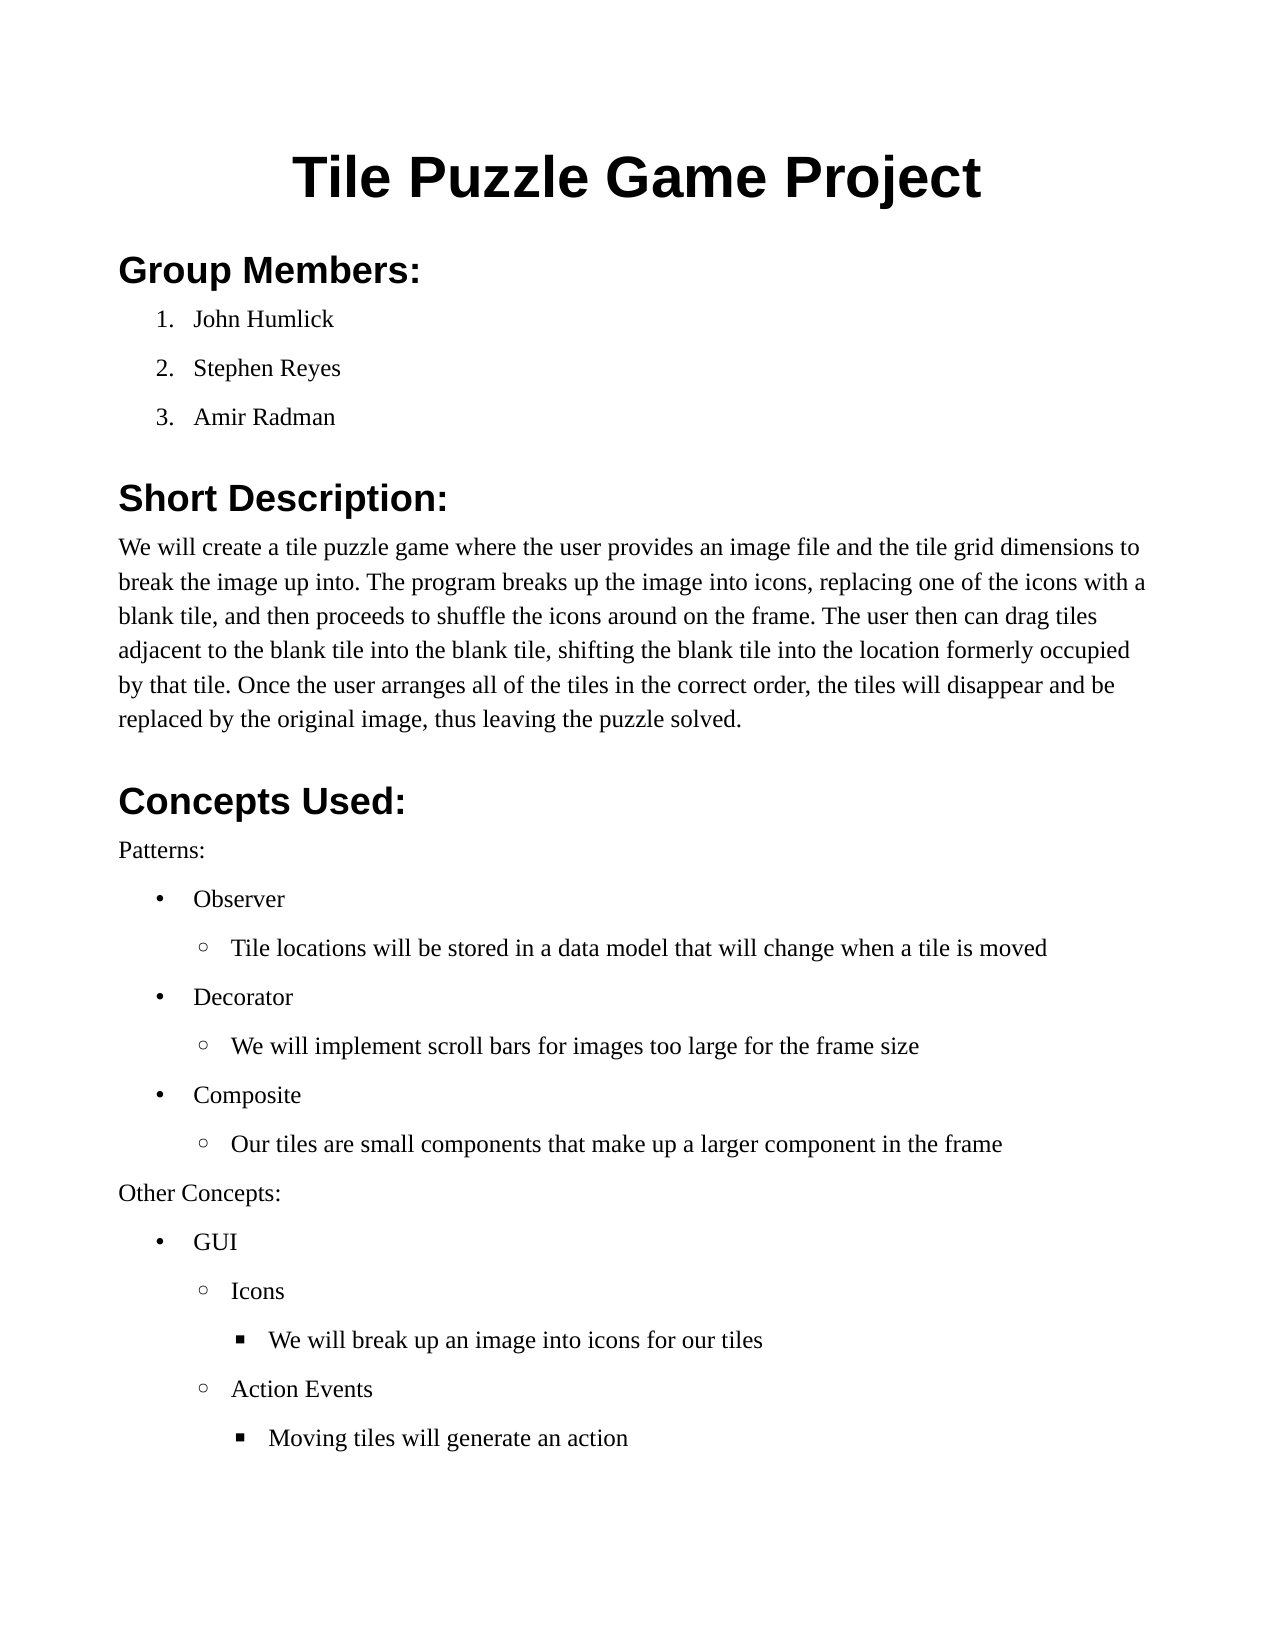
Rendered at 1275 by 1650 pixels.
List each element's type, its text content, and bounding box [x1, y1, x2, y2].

text We will create a tile puzzle game where the user provides an image file and the tile grid dimensions to break the image up into. The program breaks up the image into icons, replacing one of the icons with a blank tile, and then proceeds to shuffle the icons around on the frame. The user then can drag tiles adjacent to the blank tile into the blank tile, shifting the blank tile into the location formerly occupied by that tile. Once the user arranges all of the tiles in the correct order, the tiles will disappear and be replaced by the original image, thus leaving the puzzle solved. [118, 532, 1157, 733]
list Amir Radman [156, 402, 1157, 431]
list Moving tiles will generate an action [231, 1423, 1157, 1452]
list Observer [156, 884, 1157, 913]
list Composite [156, 1080, 1157, 1109]
text Other Concepts: [118, 1178, 1157, 1207]
text Patterns: [118, 835, 1157, 863]
list Tile locations will be stored in a data model that will change when a tile is moved [193, 933, 1157, 962]
title Tile Puzzle Game Project [118, 143, 1157, 210]
list Decorator [156, 982, 1157, 1011]
list Our tiles are small components that make up a larger component in the frame [193, 1129, 1157, 1158]
list Stephen Reyes [156, 353, 1157, 382]
list GUI [156, 1227, 1157, 1256]
list Icons [193, 1276, 1157, 1305]
subtitle Group Members: [118, 248, 1157, 291]
list Action Events [193, 1374, 1157, 1403]
list We will implement scroll bars for images too large for the frame size [193, 1031, 1157, 1060]
subtitle Concepts Used: [118, 779, 1157, 822]
list John Humlick [156, 304, 1157, 333]
list We will break up an image into icons for our tiles [231, 1325, 1157, 1354]
subtitle Short Description: [118, 476, 1157, 520]
